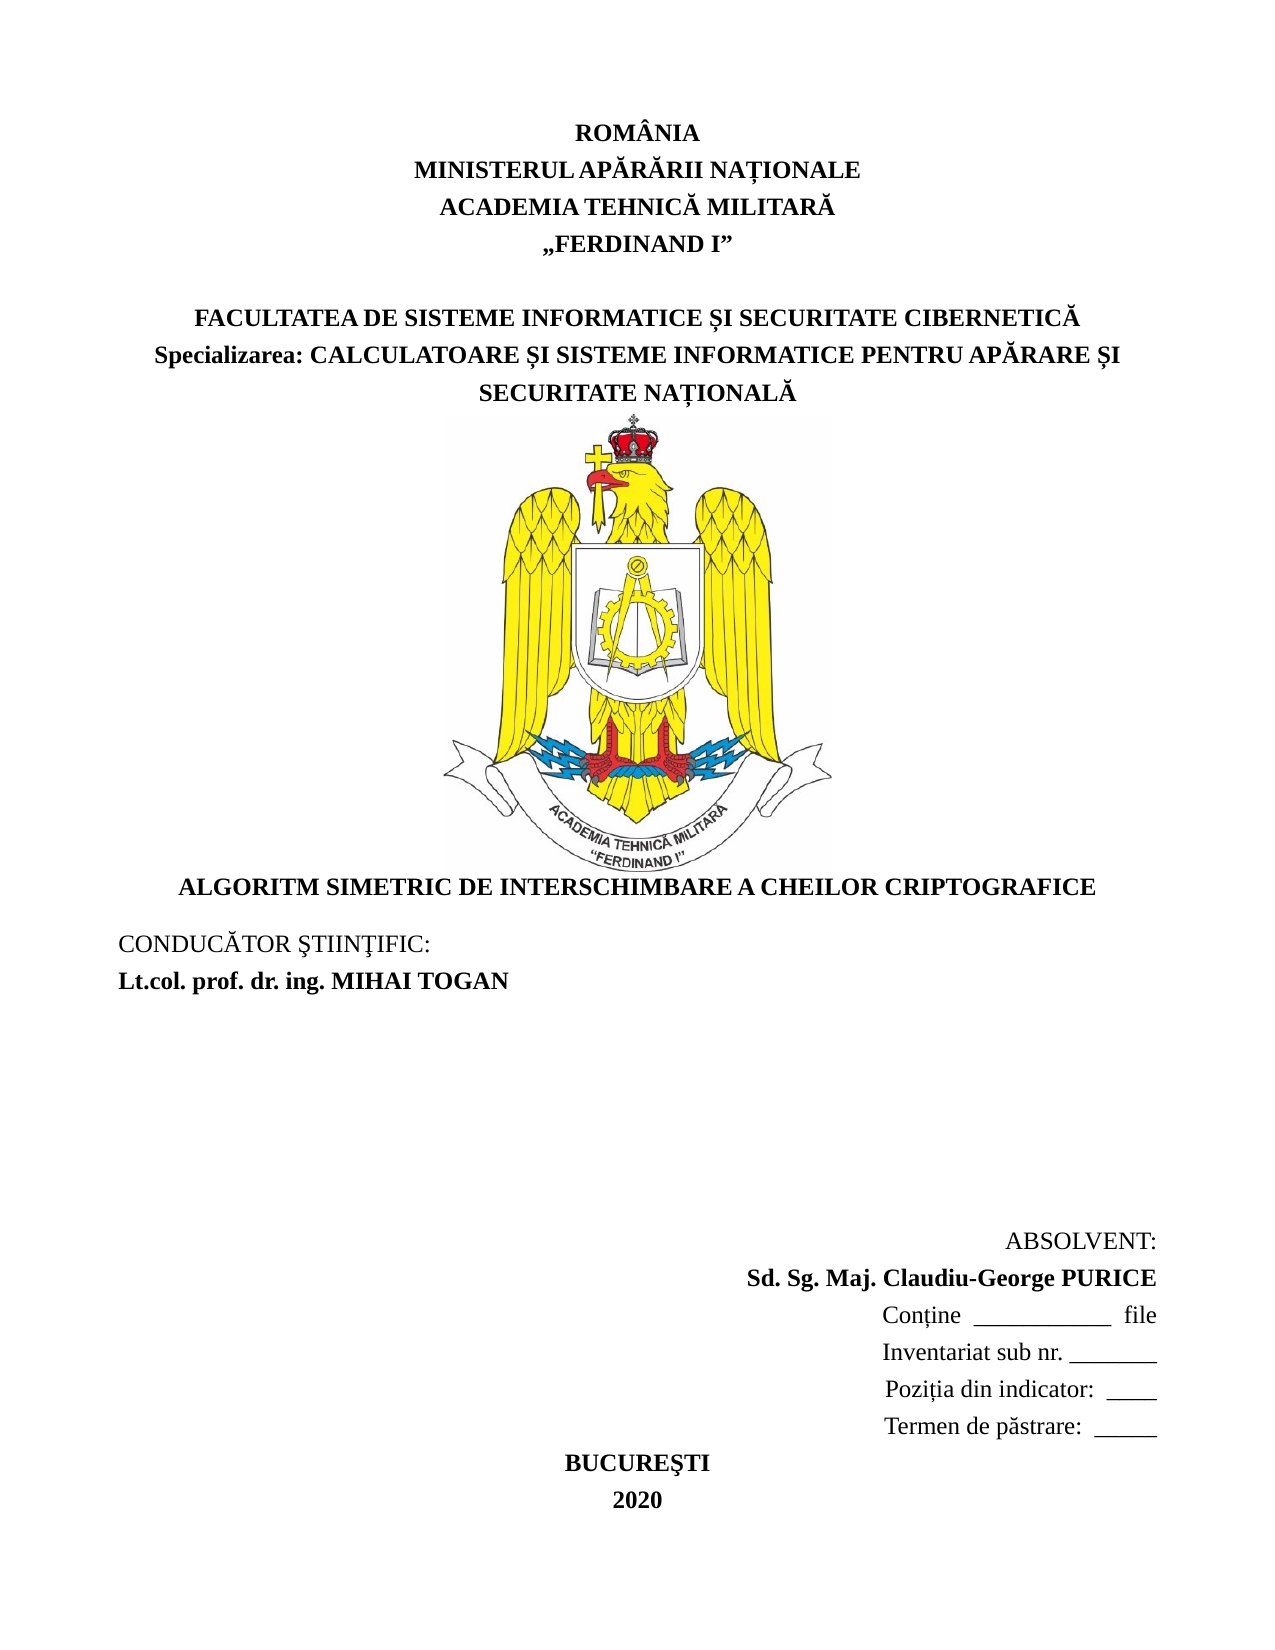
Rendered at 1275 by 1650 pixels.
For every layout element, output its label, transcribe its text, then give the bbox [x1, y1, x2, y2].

text Specializarea: CALCULATOARE ȘI SISTEME INFORMATICE PENTRU APĂRARE ȘI [118, 341, 1157, 369]
text ABSOLVENT: [118, 1226, 1157, 1254]
text Conține ___________ file [718, 1300, 1157, 1329]
text CONDUCĂTOR ŞTIINŢIFIC: [118, 929, 1157, 958]
text Termen de păstrare: _____ [676, 1411, 1157, 1440]
text „FERDINAND I” [118, 229, 1157, 258]
text 2020 [118, 1485, 1157, 1514]
text Poziția din indicator: ____ [751, 1374, 1157, 1403]
text ALGORITM SIMETRIC DE INTERSCHIMBARE A CHEILOR CRIPTOGRAFICE [118, 872, 1157, 900]
text Lt.col. prof. dr. ing. MIHAI TOGAN [118, 966, 1157, 995]
text Inventariat sub nr. _______ [118, 1337, 1157, 1366]
text FACULTATEA DE SISTEME INFORMATICE ȘI SECURITATE CIBERNETICĂ [118, 303, 1157, 332]
picture [443, 414, 832, 872]
text ROMÂNIA [118, 118, 1157, 147]
text Sd. Sg. Maj. Claudiu-George PURICE [118, 1263, 1157, 1292]
text SECURITATE NAȚIONALĂ [118, 378, 1157, 406]
text MINISTERUL APĂRĂRII NAȚIONALE [118, 155, 1157, 184]
text ACADEMIA TEHNICĂ MILITARĂ [118, 192, 1157, 221]
text BUCUREŞTI [118, 1448, 1157, 1477]
